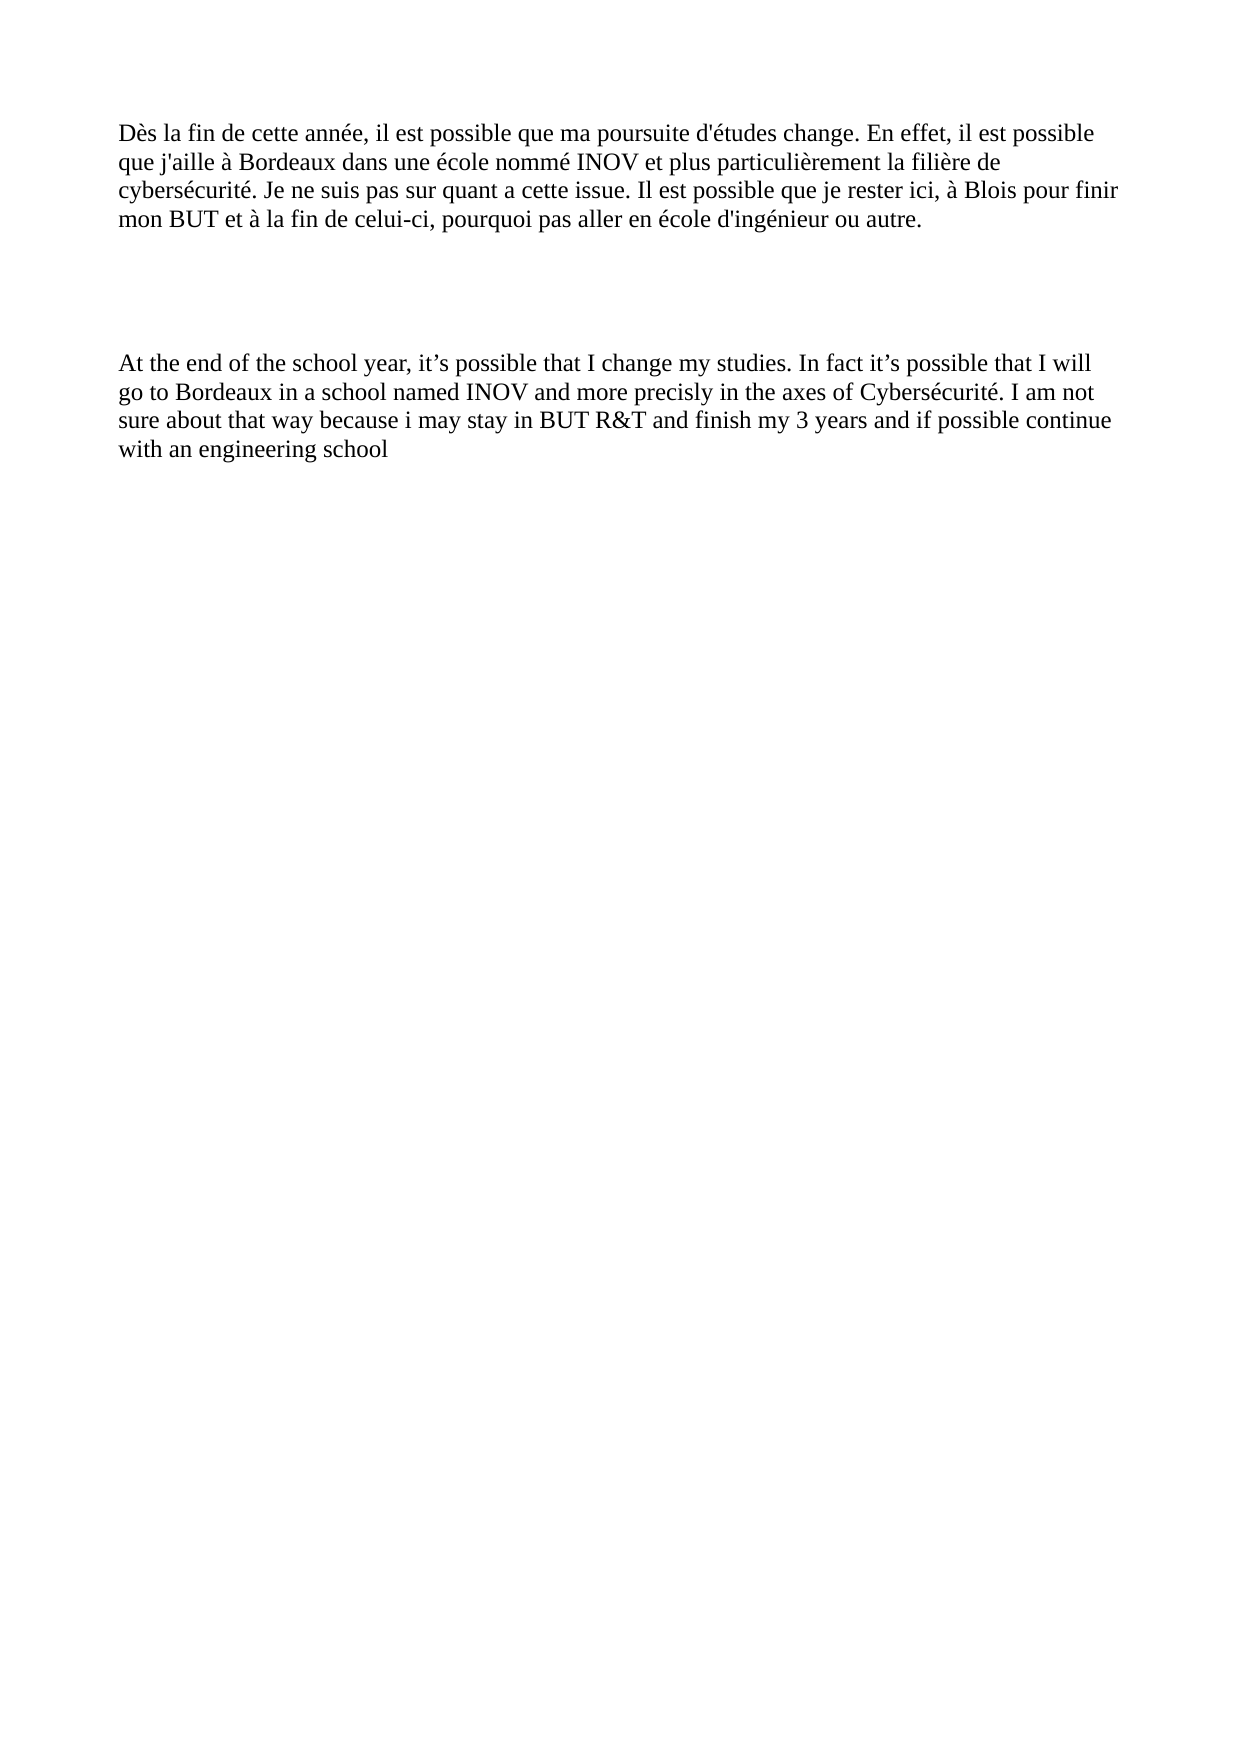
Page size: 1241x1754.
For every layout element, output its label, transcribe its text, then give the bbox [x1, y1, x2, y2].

text At the end of the school year, it’s possible that I change my studies. In fact it’s possible that I will go to Bordeaux in a school named INOV and more precisly in the axes of Cybersécurité. I am not sure about that way because i may stay in BUT R&T and finish my 3 years and if possible continue with an engineering school [118, 348, 1122, 463]
text Dès la fin de cette année, il est possible que ma poursuite d'études change. En effet, il est possible que j'aille à Bordeaux dans une école nommé INOV et plus particulièrement la filière de cybersécurité. Je ne suis pas sur quant a cette issue. Il est possible que je rester ici, à Blois pour finir mon BUT et à la fin de celui-ci, pourquoi pas aller en école d'ingénieur ou autre. [118, 118, 1122, 233]
